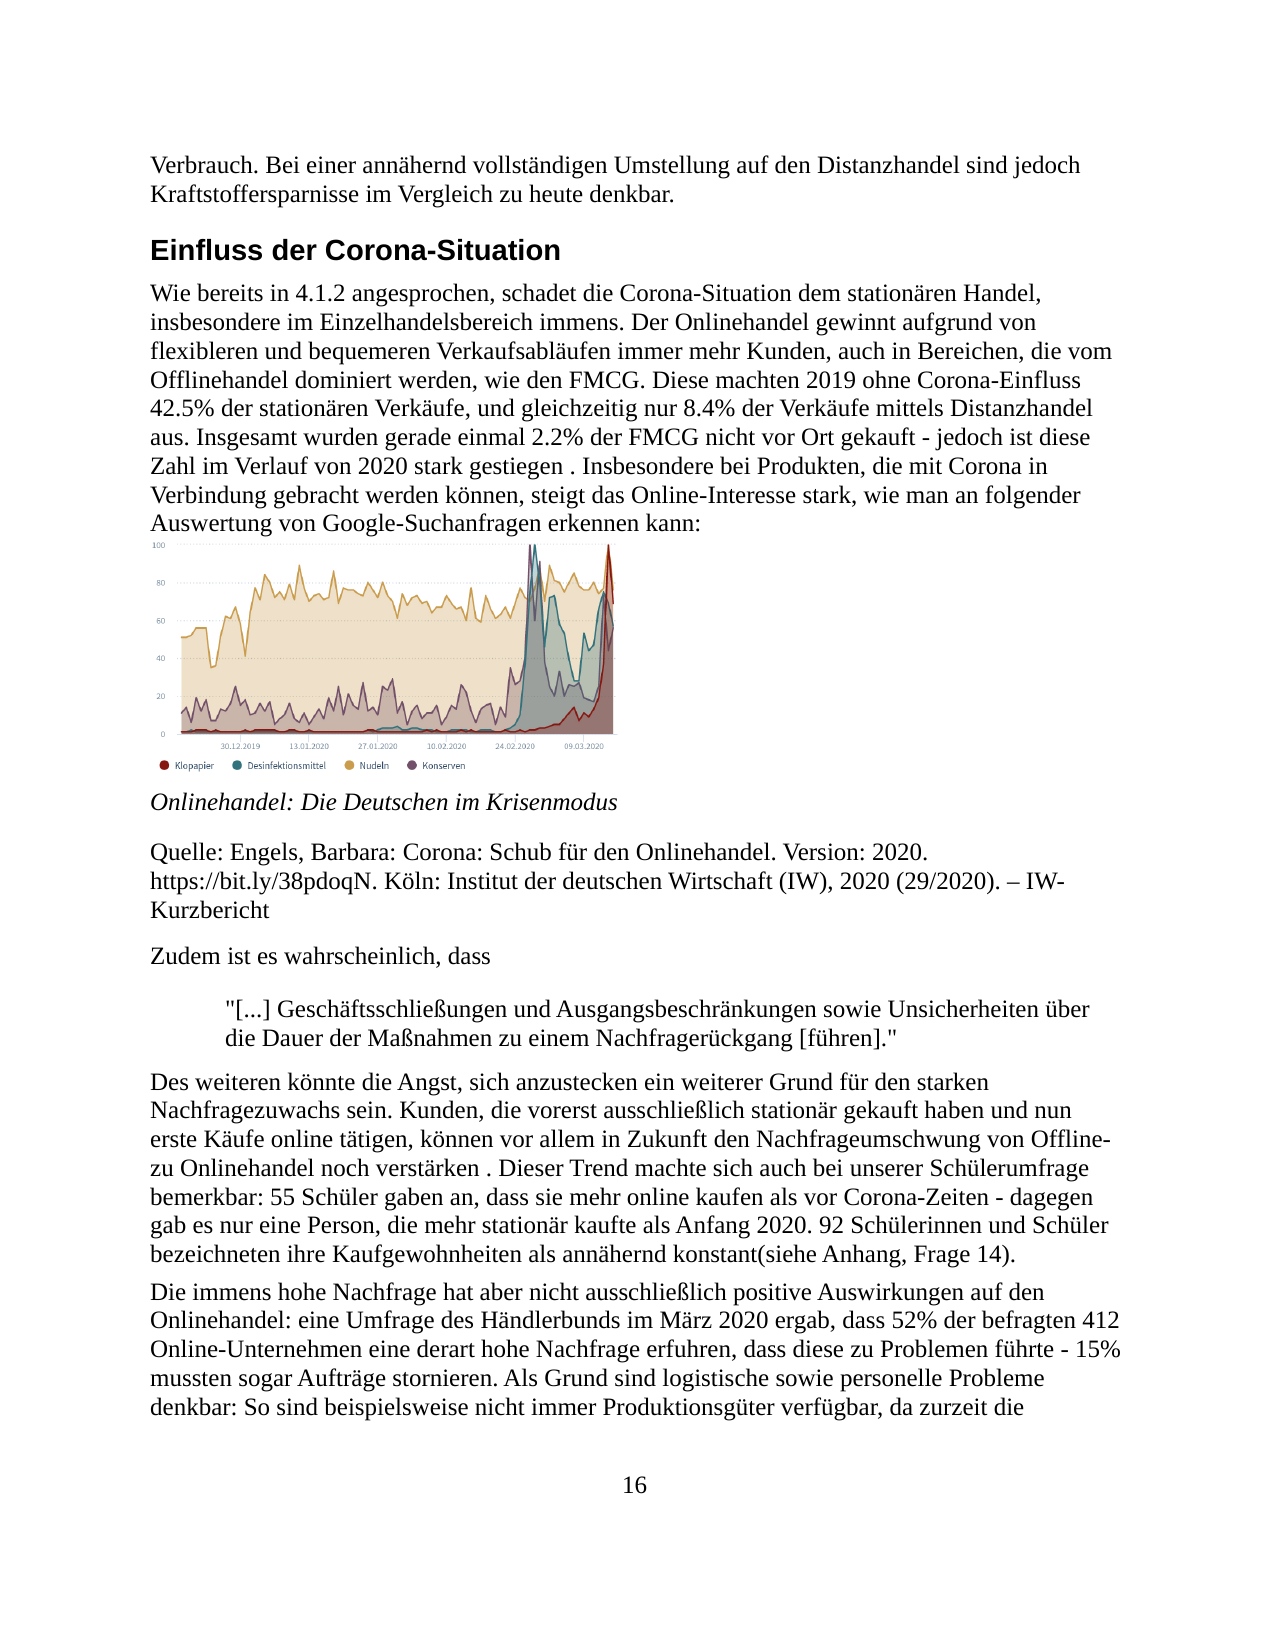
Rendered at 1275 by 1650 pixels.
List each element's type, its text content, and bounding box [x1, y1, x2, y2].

picture [150, 537, 623, 775]
text Quelle: Engels, Barbara: Corona: Schub für den Onlinehandel. Version: 2020. https://bit.ly/38pdoqN. Köln: Institut der deutschen Wirtschaft (IW), 2020 (29/2020). – IW-Kurzbericht [150, 837, 1125, 923]
text Des weiteren könnte die Angst, sich anzustecken ein weiterer Grund für den starken Nachfragezuwachs sein. Kunden, die vorerst ausschließlich stationär gekauft haben und nun erste Käufe online tätigen, können vor allem in Zukunft den Nachfrageumschwung von Offline- zu Onlinehandel noch verstärken . Dieser Trend machte sich auch bei unserer Schülerumfrage bemerkbar: 55 Schüler gaben an, dass sie mehr online kaufen als vor Corona-Zeiten - dagegen gab es nur eine Person, die mehr stationär kaufte als Anfang 2020. 92 Schülerinnen und Schüler bezeichneten ihre Kaufgewohnheiten als annähernd konstant(siehe Anhang, Frage 14). [150, 1067, 1125, 1268]
text Onlinehandel: Die Deutschen im Krisenmodus [150, 787, 1125, 816]
text Verbrauch. Bei einer annähernd vollständigen Umstellung auf den Distanzhandel sind jedoch Kraftstoffersparnisse im Vergleich zu heute denkbar. [150, 150, 1125, 207]
text Zudem ist es wahrscheinlich, dass [150, 941, 1125, 970]
text "[...] Geschäftsschließungen und Ausgangsbeschränkungen sowie Unsicherheiten über die Dauer der Maßnahmen zu einem Nachfragerückgang [führen]." [225, 994, 1125, 1052]
subtitle Einfluss der Corona-Situation [150, 232, 1125, 266]
text Die immens hohe Nachfrage hat aber nicht ausschließlich positive Auswirkungen auf den Onlinehandel: eine Umfrage des Händlerbunds im März 2020 ergab, dass 52% der befragten 412 Online-Unternehmen eine derart hohe Nachfrage erfuhren, dass diese zu Problemen führte - 15% mussten sogar Aufträge stornieren. Als Grund sind logistische sowie personelle Probleme denkbar: So sind beispielsweise nicht immer Produktionsgüter verfügbar, da zurzeit die [150, 1277, 1125, 1421]
text Wie bereits in 4.1.2 angesprochen, schadet die Corona-Situation dem stationären Handel, insbesondere im Einzelhandelsbereich immens. Der Onlinehandel gewinnt aufgrund von flexibleren und bequemeren Verkaufsabläufen immer mehr Kunden, auch in Bereichen, die vom Offlinehandel dominiert werden, wie den FMCG. Diese machten 2019 ohne Corona-Einfluss 42.5% der stationären Verkäufe, und gleichzeitig nur 8.4% der Verkäufe mittels Distanzhandel aus. Insgesamt wurden gerade einmal 2.2% der FMCG nicht vor Ort gekauft - jedoch ist diese Zahl im Verlauf von 2020 stark gestiegen . Insbesondere bei Produkten, die mit Corona in Verbindung gebracht werden können, steigt das Online-Interesse stark, wie man an folgender Auswertung von Google-Suchanfragen erkennen kann: [150, 278, 1125, 537]
